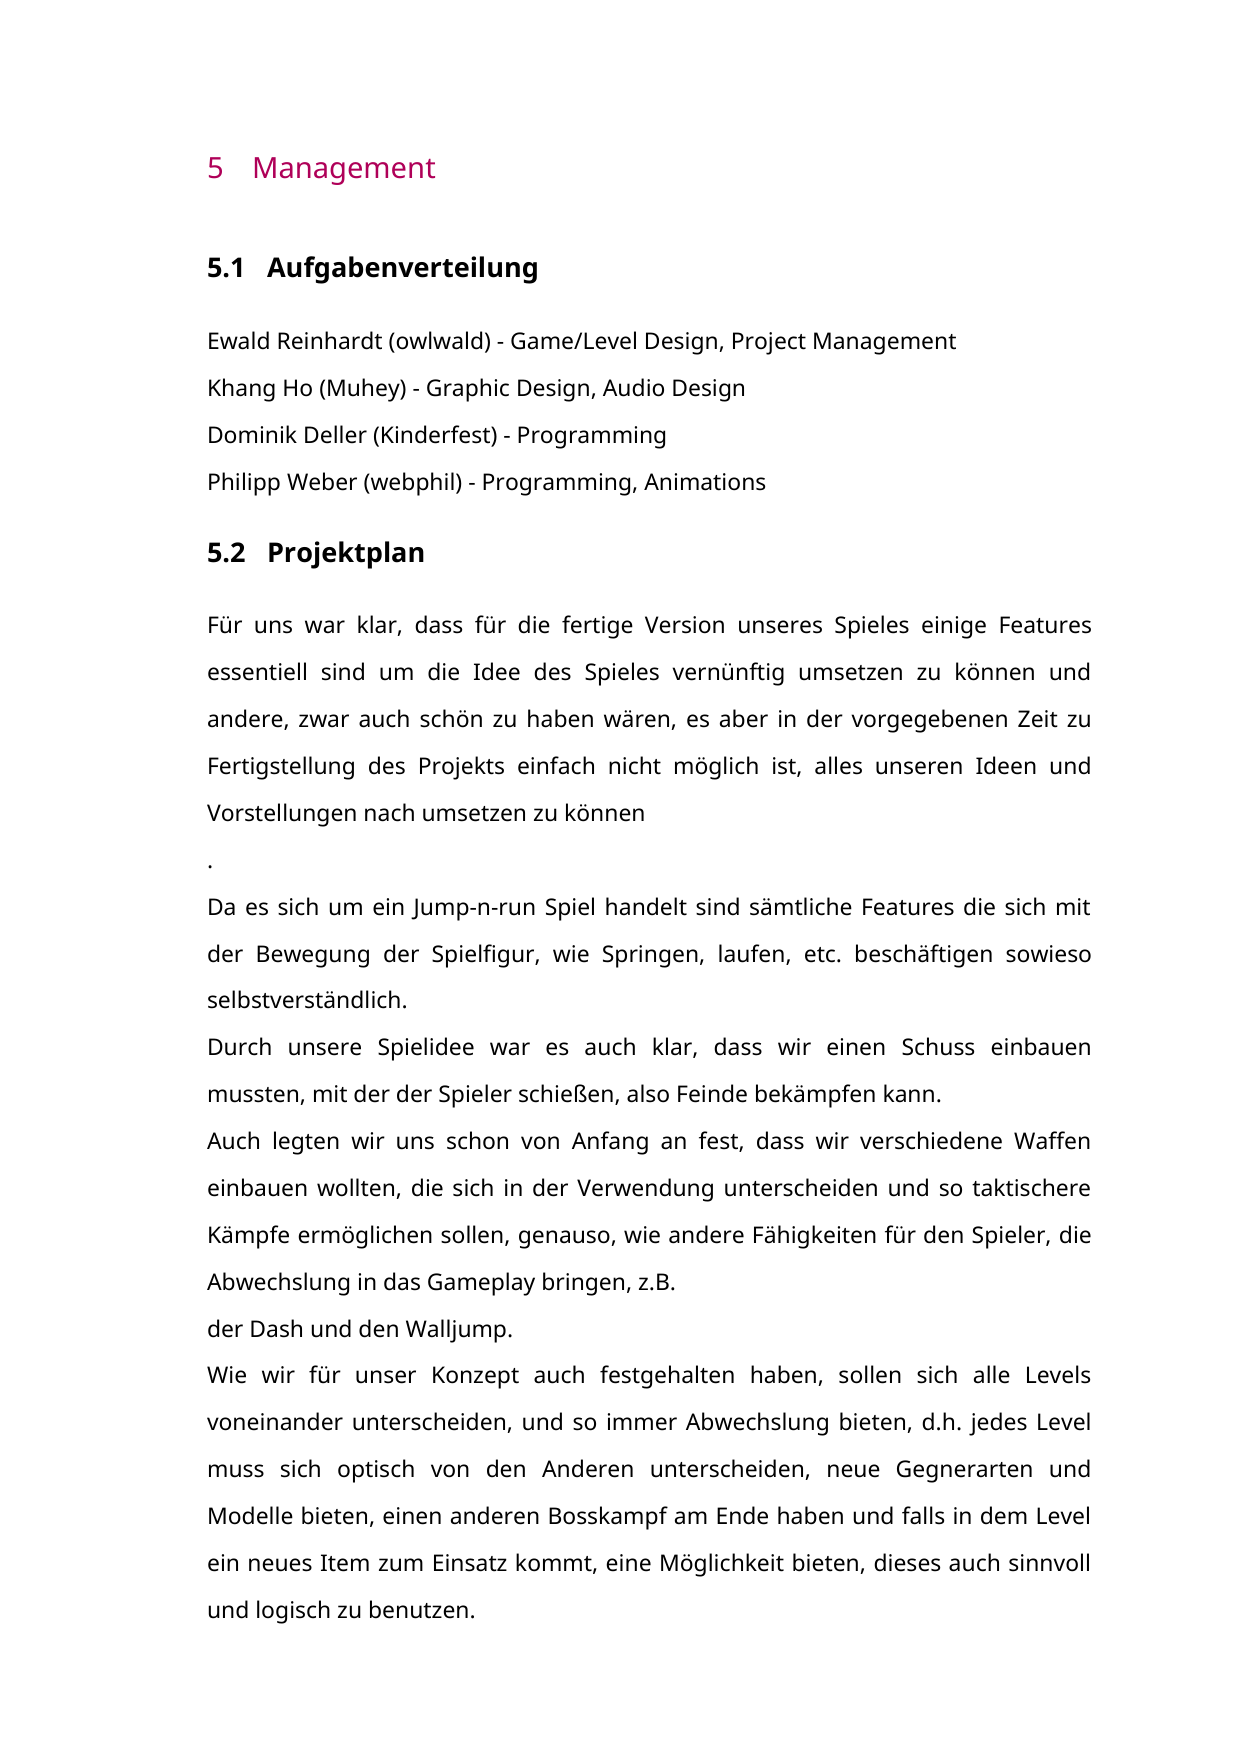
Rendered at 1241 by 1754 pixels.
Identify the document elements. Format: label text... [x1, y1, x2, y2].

text Auch legten wir uns schon von Anfang an fest, dass wir verschiedene Waffen einbauen wollten, die sich in der Verwendung unterscheiden und so taktischere Kämpfe ermöglichen sollen, genauso, wie andere Fähigkeiten für den Spieler, die Abwechslung in das Gameplay bringen, z.B. [207, 1125, 1092, 1297]
text Da es sich um ein Jump-n-run Spiel handelt sind sämtliche Features die sich mit der Bewegung der Spielfigur, wie Springen, laufen, etc. beschäftigen sowieso selbstverständlich. [207, 891, 1092, 1016]
subtitle Management [207, 148, 1092, 187]
text Philipp Weber (webphil) - Programming, Animations [207, 466, 1092, 497]
subtitle Projektplan [207, 533, 1092, 570]
text Ewald Reinhardt (owlwald) - Game/Level Design, Project Management [207, 325, 1092, 356]
text Durch unsere Spielidee war es auch klar, dass wir einen Schuss einbauen mussten, mit der der Spieler schießen, also Feinde bekämpfen kann. [207, 1031, 1092, 1109]
text Dominik Deller (Kinderfest) - Programming [207, 419, 1092, 450]
text . [207, 844, 1092, 875]
subtitle Aufgabenverteilung [207, 249, 1092, 286]
text Für uns war klar, dass für die fertige Version unseres Spieles einige Features essentiell sind um die Idee des Spieles vernünftig umsetzen zu können und andere, zwar auch schön zu haben wären, es aber in der vorgegebenen Zeit zu Fertigstellung des Projekts einfach nicht möglich ist, alles unseren Ideen und Vorstellungen nach umsetzen zu können [207, 609, 1092, 828]
text Khang Ho (Muhey) - Graphic Design, Audio Design [207, 372, 1092, 403]
text Wie wir für unser Konzept auch festgehalten haben, sollen sich alle Levels voneinander unterscheiden, und so immer Abwechslung bieten, d.h. jedes Level muss sich optisch von den Anderen unterscheiden, neue Gegnerarten und Modelle bieten, einen anderen Bosskampf am Ende haben und falls in dem Level ein neues Item zum Einsatz kommt, eine Möglichkeit bieten, dieses auch sinnvoll und logisch zu benutzen. [207, 1359, 1092, 1625]
text der Dash und den Walljump. [207, 1313, 1092, 1344]
